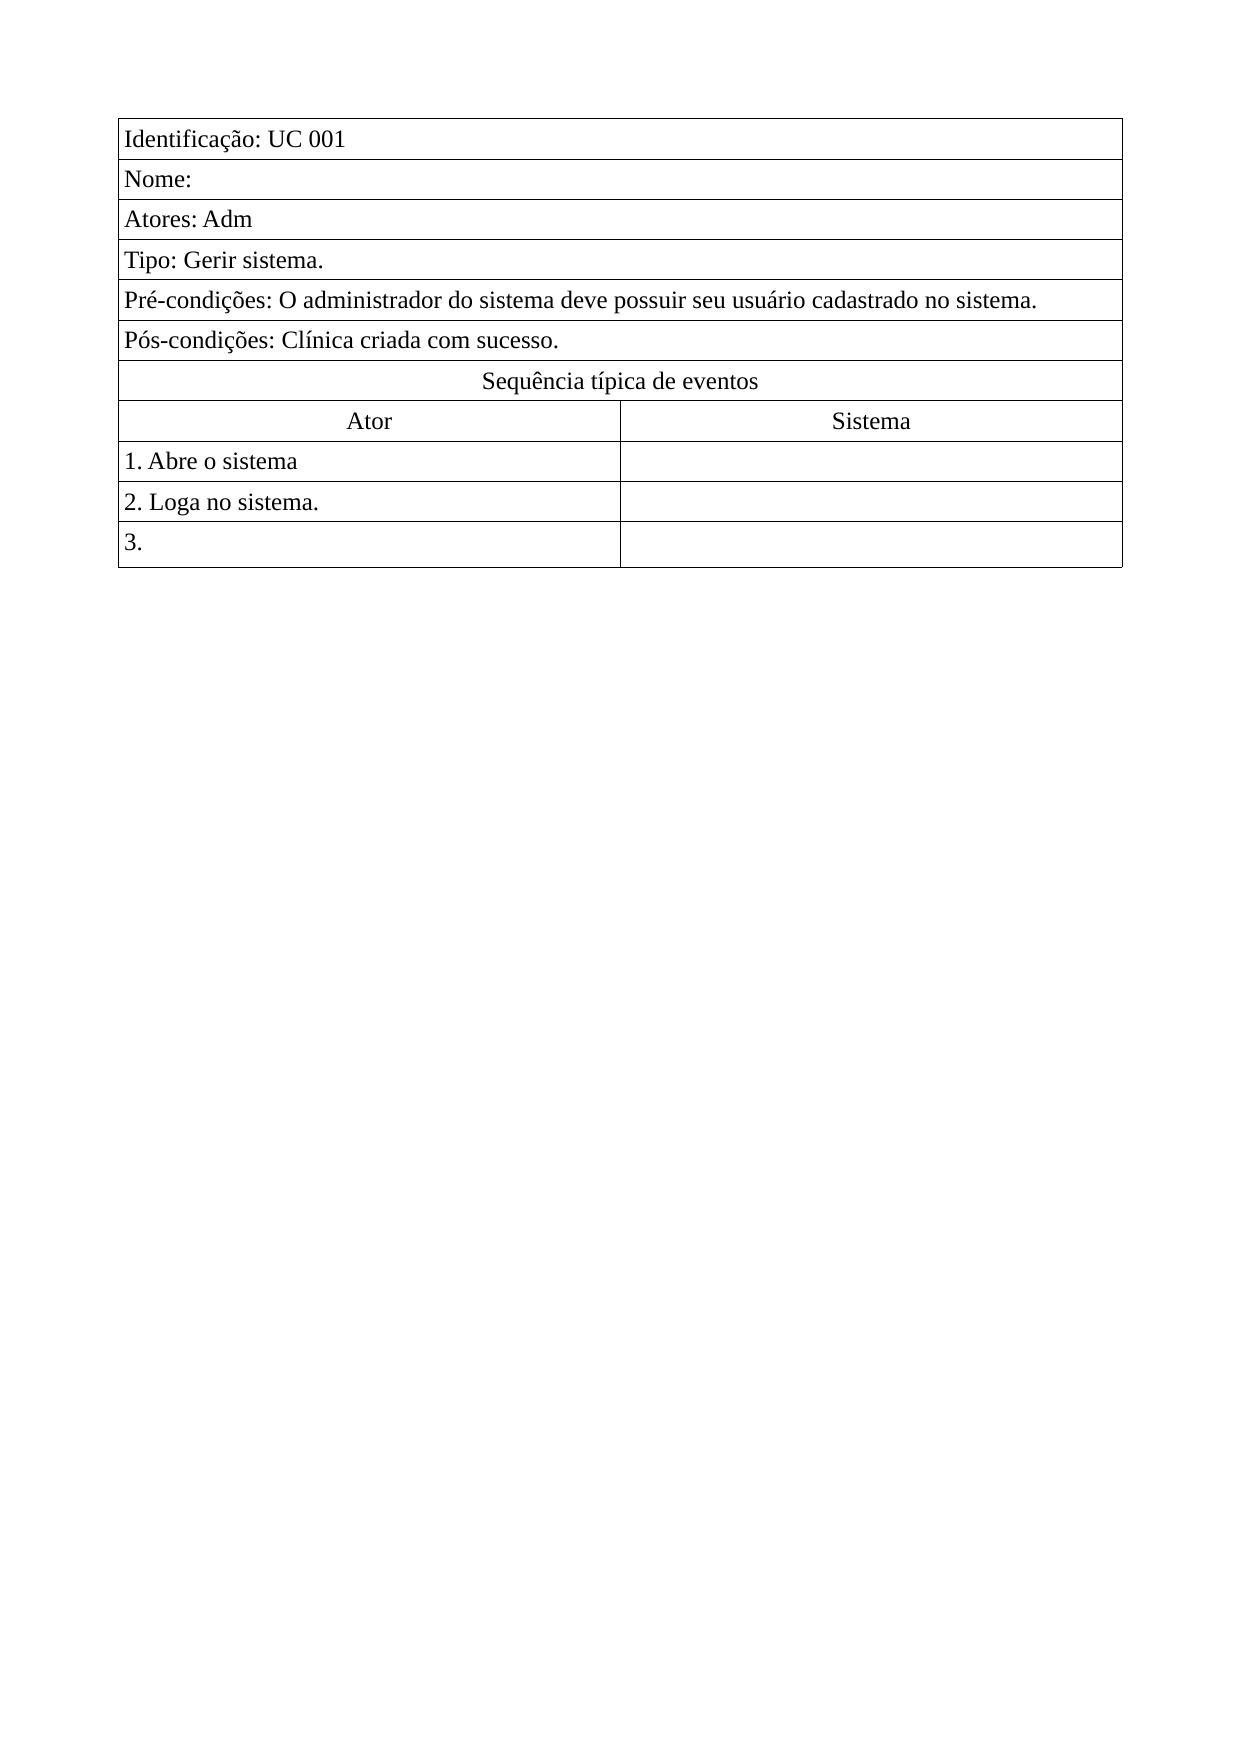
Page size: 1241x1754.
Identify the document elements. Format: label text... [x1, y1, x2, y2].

table_cell Atores: Adm [119, 200, 1122, 239]
table_cell 3. [119, 522, 620, 567]
table_cell Ator [119, 401, 620, 441]
table_cell 2. Loga no sistema. [119, 482, 620, 521]
table_cell Nome: [119, 160, 1122, 199]
table_cell [621, 442, 1122, 481]
table_cell 1. Abre o sistema [119, 442, 620, 481]
table_cell Tipo: Gerir sistema. [119, 240, 1122, 279]
table_cell Pré-condições: O administrador do sistema deve possuir seu usuário cadastrado no sistema. [119, 280, 1122, 320]
table_cell [621, 522, 1122, 567]
table_cell Sistema [621, 401, 1122, 441]
table_header Identificação: UC 001 [119, 119, 1122, 158]
table_cell [621, 482, 1122, 521]
table_cell Pós-condições: Clínica criada com sucesso. [119, 321, 1122, 360]
table_cell Sequência típica de eventos [119, 361, 1122, 400]
